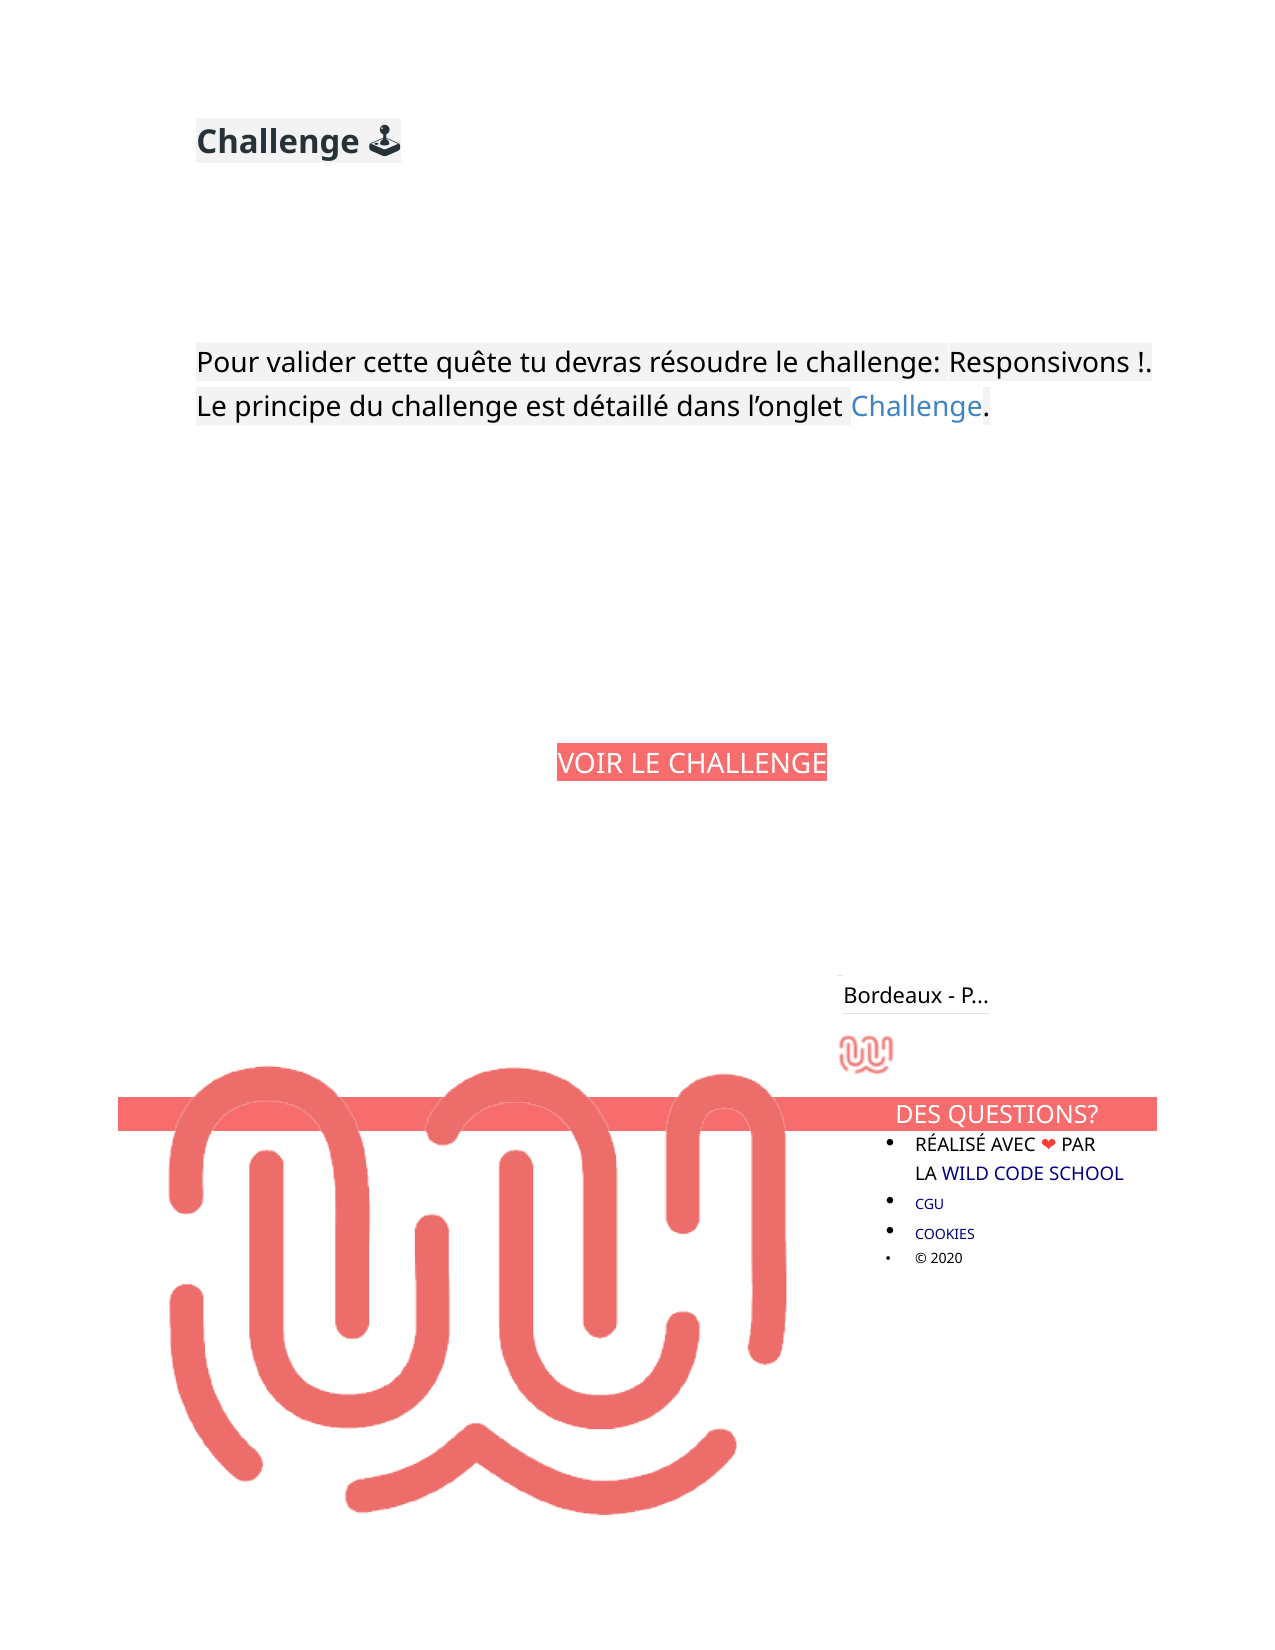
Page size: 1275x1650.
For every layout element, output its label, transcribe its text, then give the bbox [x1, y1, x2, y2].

text DES QUESTIONS? [837, 1097, 1157, 1131]
list RÉALISÉ AVEC ❤ PAR LA WILD CODE SCHOOL [837, 1131, 1157, 1186]
list COOKIES [837, 1219, 1157, 1244]
text Pour valider cette quête tu devras résoudre le challenge: Responsivons !. Le principe du challenge est détaillé dans l’onglet Challenge. [196, 342, 1157, 425]
list CGU [837, 1190, 1157, 1215]
text Bordeaux - P... [837, 980, 1157, 1013]
list © 2020 [837, 1248, 1157, 1267]
picture [118, 931, 897, 1650]
text VOIR LE CHALLENGE [227, 743, 1157, 781]
subtitle Challenge ️🕹️ [196, 118, 1157, 163]
